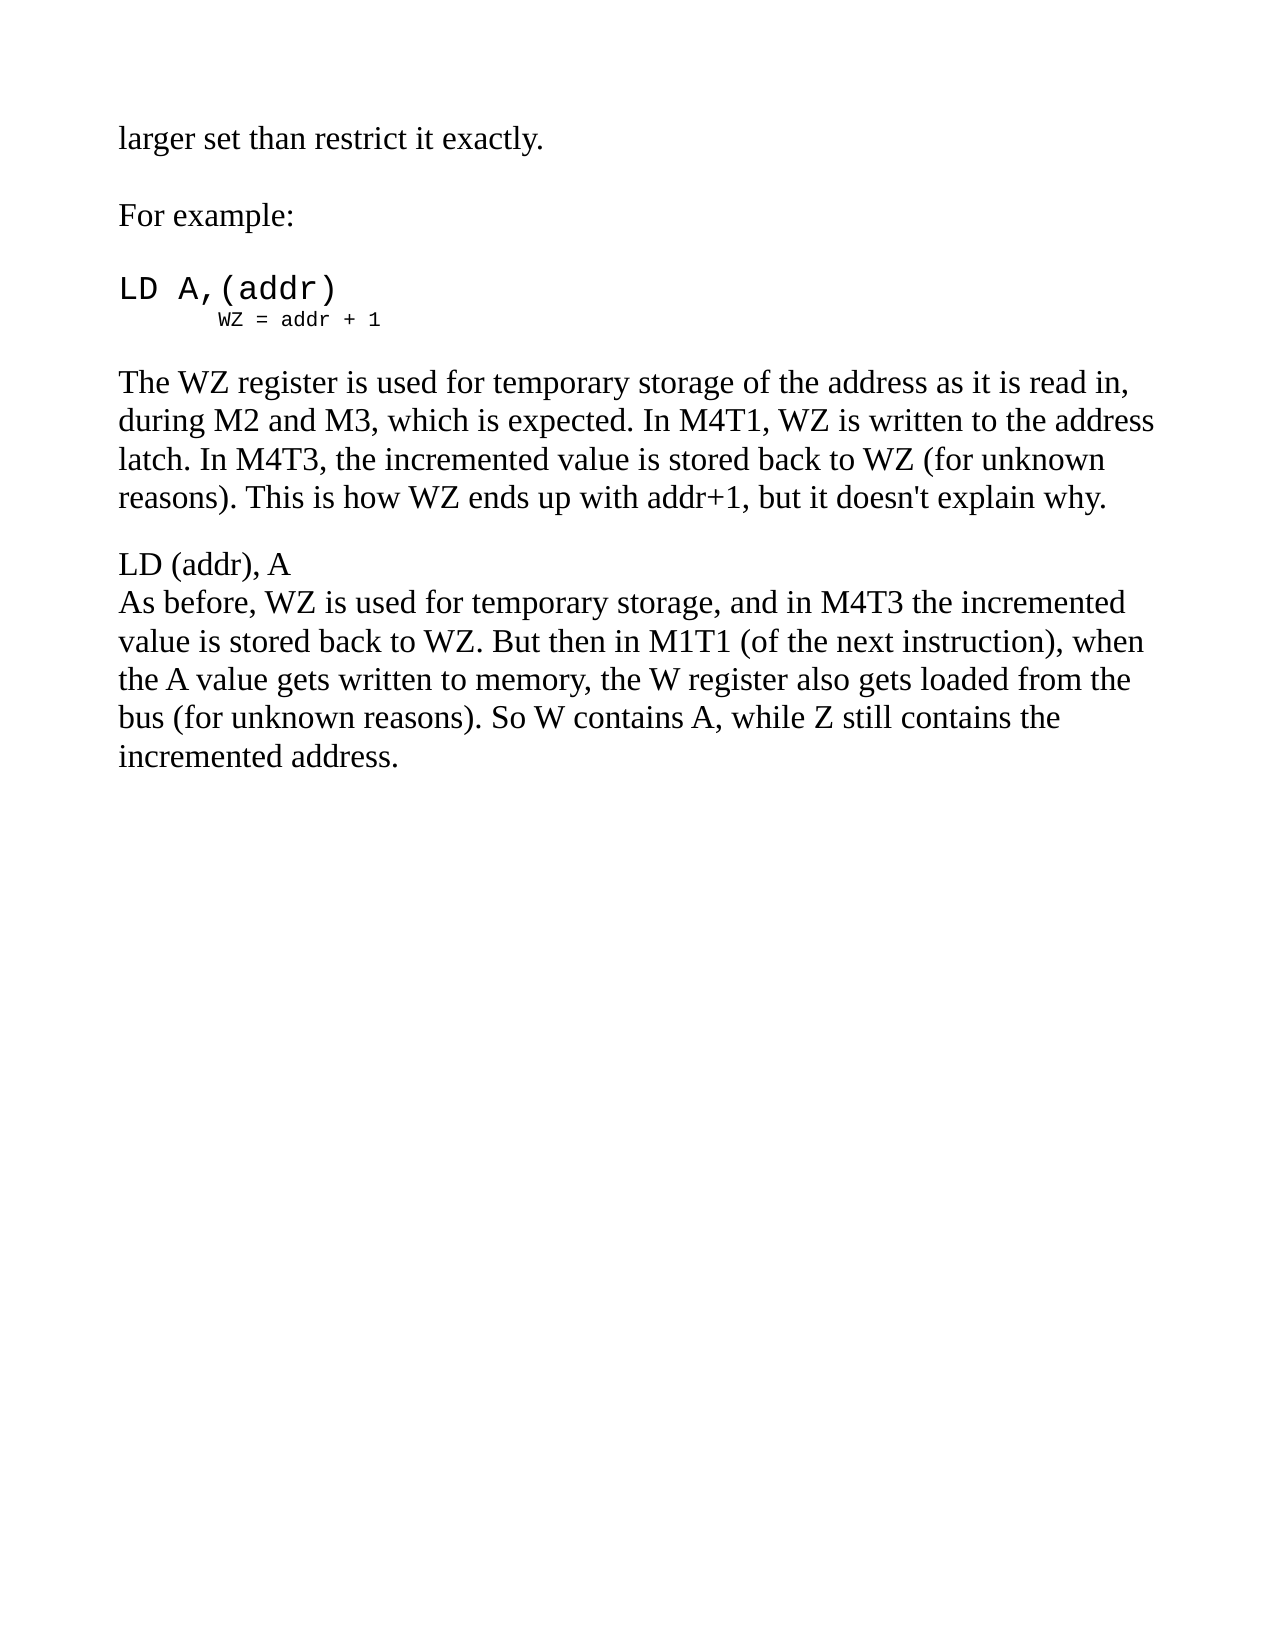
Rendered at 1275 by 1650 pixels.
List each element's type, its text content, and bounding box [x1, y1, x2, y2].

text LD (addr), A [118, 544, 1157, 583]
text WZ = addr + 1 [118, 309, 1157, 333]
text For example: [118, 195, 1157, 233]
text As before, WZ is used for temporary storage, and in M4T3 the incremented value is stored back to WZ. But then in M1T1 (of the next instruction), when the A value gets written to memory, the W register also gets loaded from the bus (for unknown reasons). So W contains A, while Z still contains the incremented address. [118, 583, 1157, 774]
text larger set than restrict it exactly. [118, 118, 1157, 156]
text LD A,(addr) [118, 271, 1157, 309]
text The WZ register is used for temporary storage of the address as it is read in, during M2 and M3, which is expected. In M4T1, WZ is written to the address latch. In M4T3, the incremented value is stored back to WZ (for unknown reasons). This is how WZ ends up with addr+1, but it doesn't explain why. [118, 362, 1157, 516]
